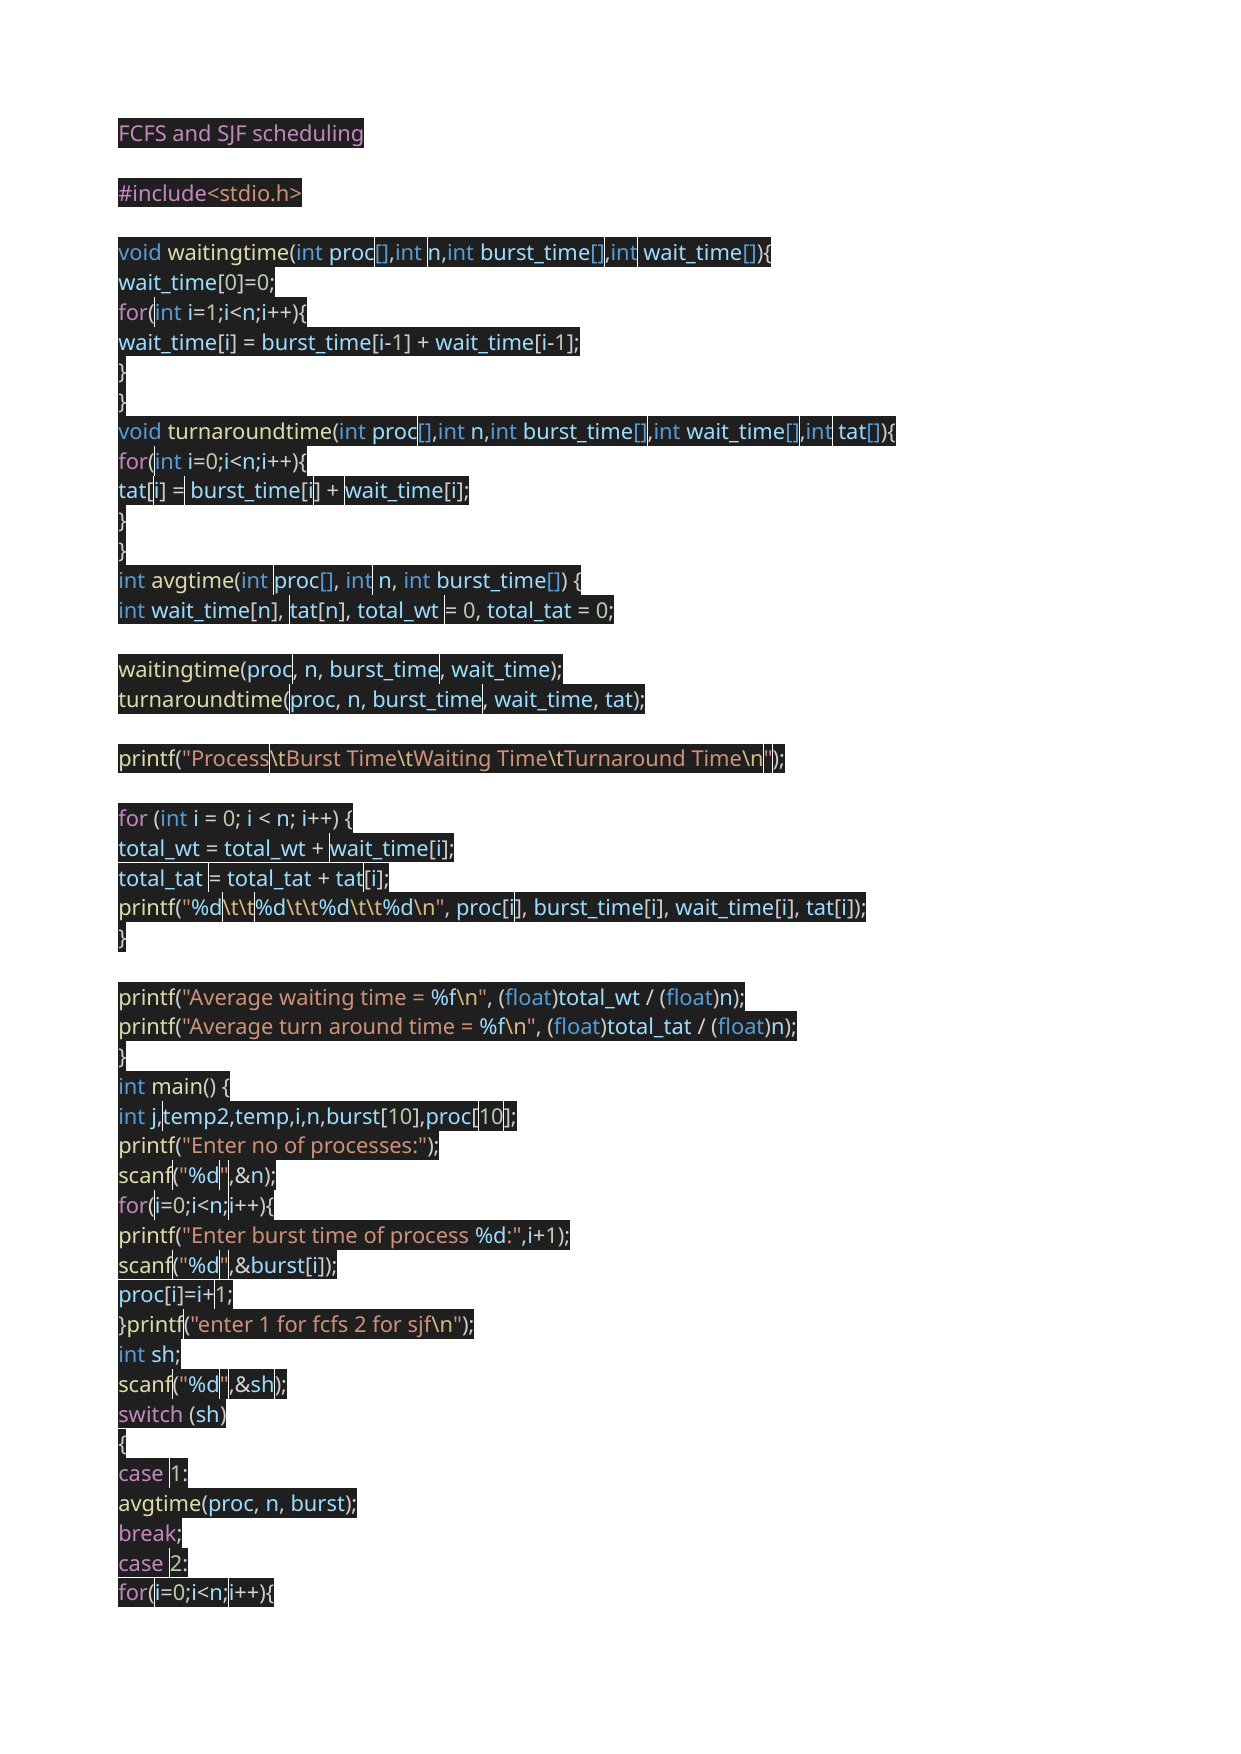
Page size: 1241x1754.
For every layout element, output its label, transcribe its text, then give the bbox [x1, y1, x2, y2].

text printf("Enter burst time of process %d:",i+1); [118, 1220, 1122, 1250]
text avgtime(proc, n, burst); [118, 1488, 1122, 1518]
text printf("Average turn around time = %f\n", (float)total_tat / (float)n); [118, 1011, 1122, 1041]
text int avgtime(int proc[], int n, int burst_time[]) { [118, 565, 1122, 595]
text printf("Enter no of processes:"); [118, 1131, 1122, 1160]
text tat[i] = burst_time[i] + wait_time[i]; [118, 476, 1122, 505]
text waitingtime(proc, n, burst_time, wait_time); [118, 654, 1122, 684]
text void waitingtime(int proc[],int n,int burst_time[],int wait_time[]){ [118, 237, 1122, 267]
text } [118, 356, 1122, 386]
text } [118, 922, 1122, 952]
text wait_time[0]=0; [118, 267, 1122, 297]
text FCFS and SJF scheduling [118, 118, 1122, 148]
text scanf("%d",&burst[i]); [118, 1250, 1122, 1279]
text case 1: [118, 1458, 1122, 1488]
text printf("%d\t\t%d\t\t%d\t\t%d\n", proc[i], burst_time[i], wait_time[i], tat[i]); [118, 892, 1122, 922]
text void turnaroundtime(int proc[],int n,int burst_time[],int wait_time[],int tat[]){ [118, 416, 1122, 446]
text for (int i = 0; i < n; i++) { [118, 803, 1122, 833]
text turnaroundtime(proc, n, burst_time, wait_time, tat); [118, 684, 1122, 714]
text }printf("enter 1 for fcfs 2 for sjf\n"); [118, 1309, 1122, 1339]
text int j,temp2,temp,i,n,burst[10],proc[10]; [118, 1101, 1122, 1131]
text for(i=0;i<n;i++){ [118, 1577, 1122, 1607]
text int sh; [118, 1339, 1122, 1369]
text } [118, 505, 1122, 535]
text for(int i=1;i<n;i++){ [118, 297, 1122, 327]
text #include<stdio.h> [118, 178, 1122, 207]
text for(int i=0;i<n;i++){ [118, 446, 1122, 476]
text wait_time[i] = burst_time[i-1] + wait_time[i-1]; [118, 327, 1122, 356]
text case 2: [118, 1548, 1122, 1577]
text } [118, 1041, 1122, 1071]
text break; [118, 1518, 1122, 1548]
text total_wt = total_wt + wait_time[i]; [118, 833, 1122, 862]
text } [118, 386, 1122, 416]
text scanf("%d",&n); [118, 1160, 1122, 1190]
text } [118, 535, 1122, 565]
text proc[i]=i+1; [118, 1279, 1122, 1309]
text printf("Process\tBurst Time\tWaiting Time\tTurnaround Time\n"); [118, 743, 1122, 773]
text switch (sh) [118, 1399, 1122, 1428]
text { [118, 1428, 1122, 1458]
text int main() { [118, 1071, 1122, 1101]
text scanf("%d",&sh); [118, 1369, 1122, 1399]
text printf("Average waiting time = %f\n", (float)total_wt / (float)n); [118, 982, 1122, 1011]
text int wait_time[n], tat[n], total_wt = 0, total_tat = 0; [118, 595, 1122, 624]
text total_tat = total_tat + tat[i]; [118, 862, 1122, 892]
text for(i=0;i<n;i++){ [118, 1190, 1122, 1220]
